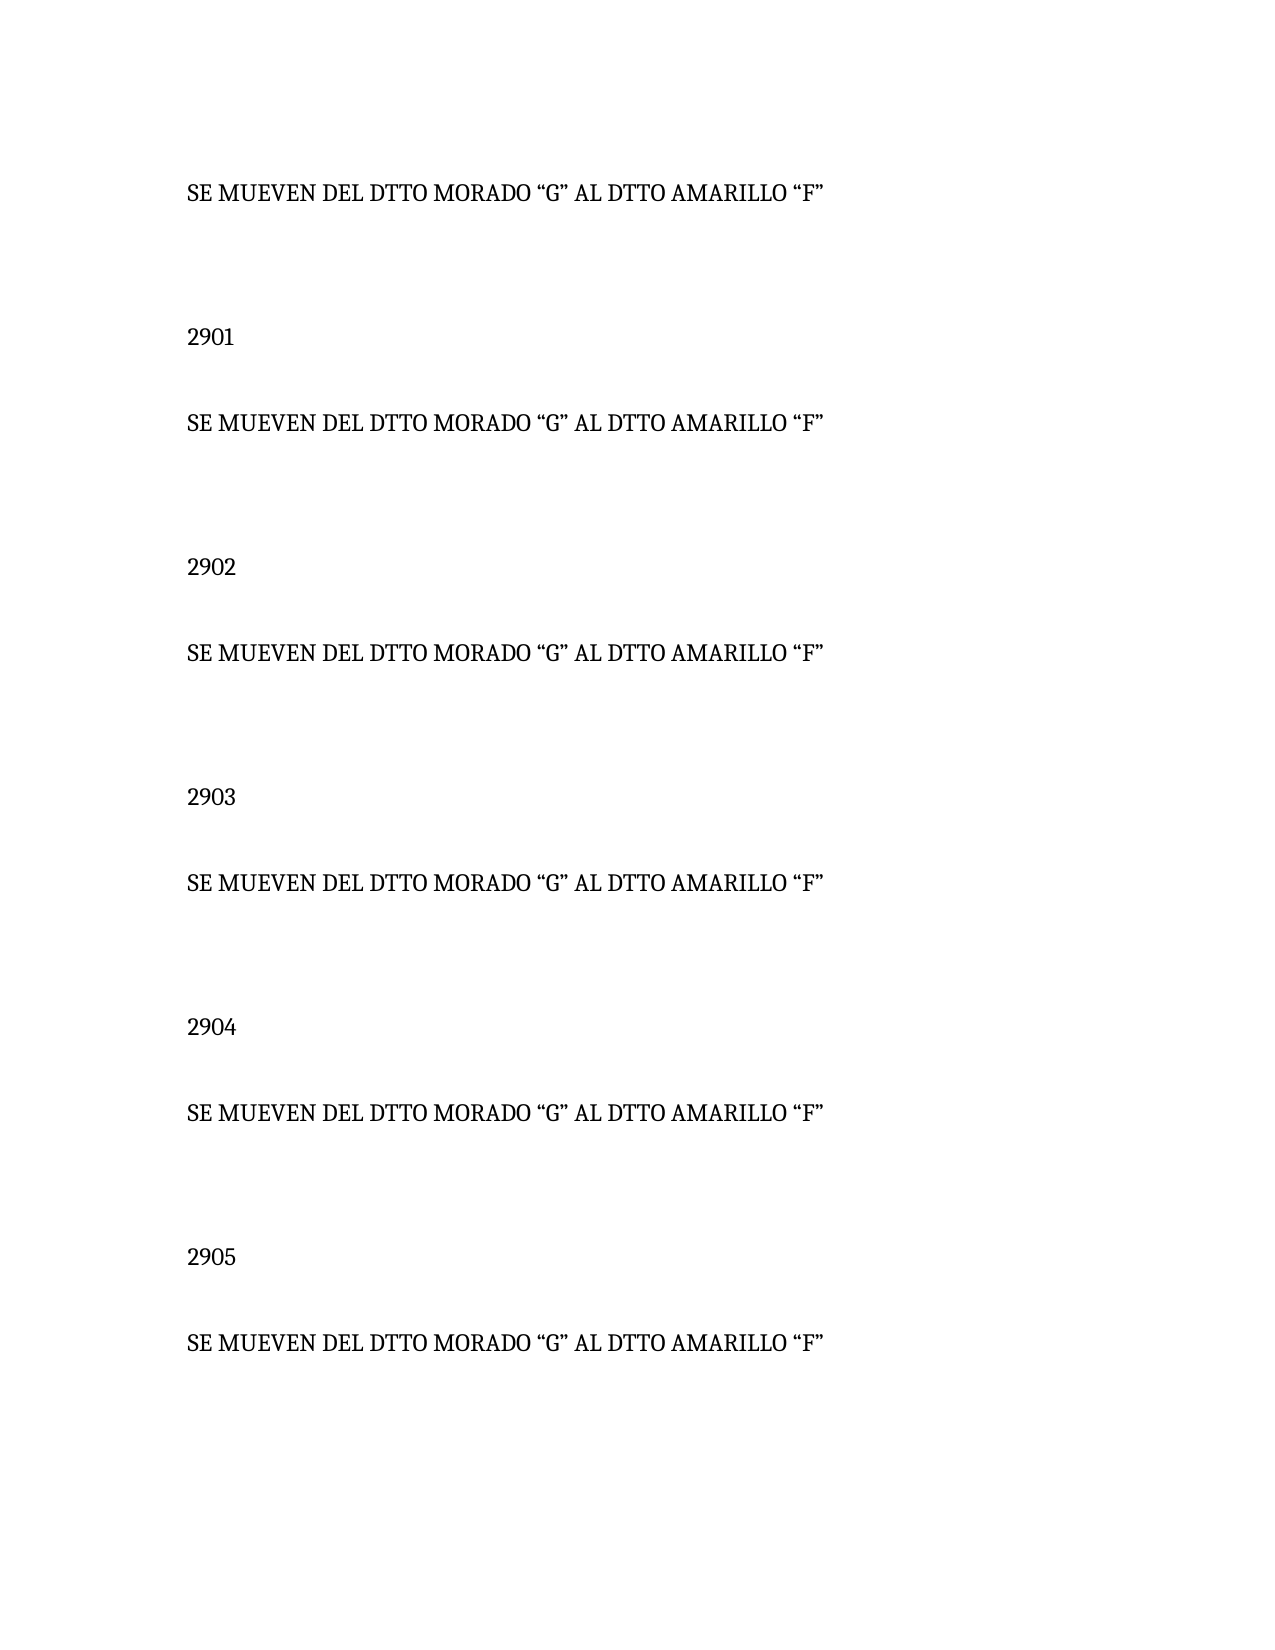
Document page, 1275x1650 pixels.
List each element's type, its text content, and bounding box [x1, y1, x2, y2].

text SE MUEVEN DEL DTTO MORADO “G” AL DTTO AMARILLO “F” [187, 1099, 1087, 1127]
text 2902 [187, 552, 1087, 581]
text SE MUEVEN DEL DTTO MORADO “G” AL DTTO AMARILLO “F” [187, 639, 1087, 667]
text SE MUEVEN DEL DTTO MORADO “G” AL DTTO AMARILLO “F” [187, 179, 1087, 207]
text SE MUEVEN DEL DTTO MORADO “G” AL DTTO AMARILLO “F” [187, 869, 1087, 897]
text 2905 [187, 1242, 1087, 1271]
text SE MUEVEN DEL DTTO MORADO “G” AL DTTO AMARILLO “F” [187, 409, 1087, 437]
text 2903 [187, 782, 1087, 811]
text SE MUEVEN DEL DTTO MORADO “G” AL DTTO AMARILLO “F” [187, 1329, 1087, 1357]
text 2901 [187, 322, 1087, 351]
text 2904 [187, 1012, 1087, 1041]
